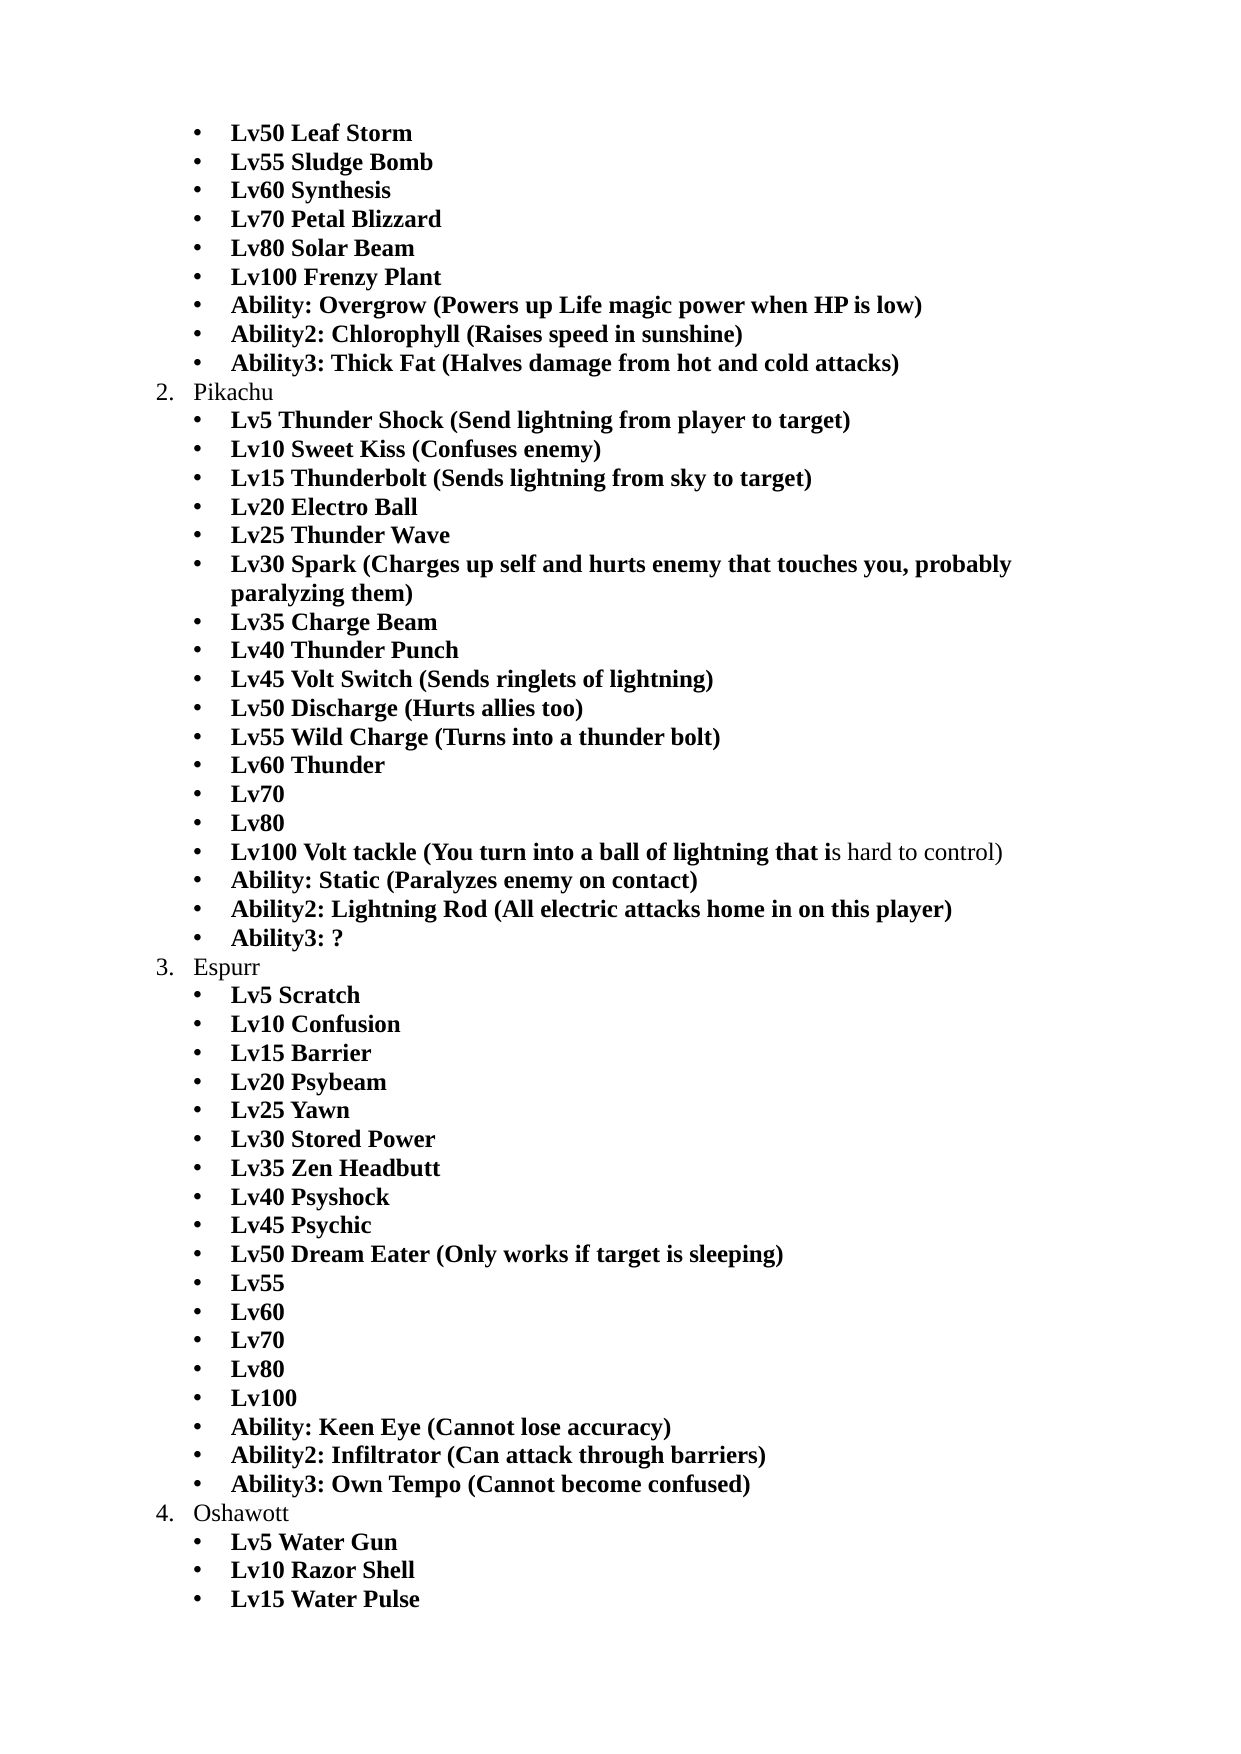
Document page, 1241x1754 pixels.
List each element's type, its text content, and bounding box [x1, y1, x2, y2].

list Lv55 Sludge Bomb [193, 147, 1122, 176]
list Ability3: Thick Fat (Halves damage from hot and cold attacks) [193, 348, 1122, 377]
list Lv80 Solar Beam [193, 233, 1122, 262]
list Lv5 Water Gun [193, 1527, 1122, 1556]
list Ability2: Chlorophyll (Raises speed in sunshine) [193, 319, 1122, 348]
list Pikachu [156, 377, 1122, 406]
list Lv5 Thunder Shock (Send lightning from player to target) [193, 406, 1122, 434]
list Ability: Overgrow (Powers up Life magic power when HP is low) [193, 291, 1122, 319]
list Ability2: Lightning Rod (All electric attacks home in on this player) [193, 894, 1122, 923]
list Lv10 Confusion [193, 1009, 1122, 1038]
list Espurr [156, 952, 1122, 981]
list Lv80 [193, 808, 1122, 837]
list Lv35 Charge Beam [193, 607, 1122, 636]
list Lv70 [193, 1326, 1122, 1354]
list Lv40 Thunder Punch [193, 636, 1122, 664]
list Lv5 Scratch [193, 981, 1122, 1009]
list Lv10 Sweet Kiss (Confuses enemy) [193, 434, 1122, 463]
list Oshawott [156, 1498, 1122, 1527]
list Lv15 Thunderbolt (Sends lightning from sky to target) [193, 463, 1122, 492]
list Lv50 Dream Eater (Only works if target is sleeping) [193, 1239, 1122, 1268]
list Lv15 Barrier [193, 1038, 1122, 1067]
list Lv45 Volt Switch (Sends ringlets of lightning) [193, 664, 1122, 693]
list Lv100 [193, 1383, 1122, 1412]
list Lv55 [193, 1268, 1122, 1297]
list Lv20 Psybeam [193, 1067, 1122, 1096]
list Ability: Static (Paralyzes enemy on contact) [193, 866, 1122, 894]
list Ability3: ? [193, 923, 1122, 952]
list Lv35 Zen Headbutt [193, 1153, 1122, 1182]
list Lv60 Thunder [193, 751, 1122, 779]
list Lv20 Electro Ball [193, 492, 1122, 521]
list Lv100 Volt tackle (You turn into a ball of lightning that is hard to control) [193, 837, 1122, 866]
list Ability2: Infiltrator (Can attack through barriers) [193, 1441, 1122, 1469]
list Lv10 Razor Shell [193, 1556, 1122, 1584]
list Lv45 Psychic [193, 1211, 1122, 1239]
list Lv60 Synthesis [193, 176, 1122, 204]
list Lv55 Wild Charge (Turns into a thunder bolt) [193, 722, 1122, 751]
list Lv25 Yawn [193, 1096, 1122, 1124]
list Lv30 Spark (Charges up self and hurts enemy that touches you, probably paralyzing them) [193, 549, 1122, 607]
list Lv40 Psyshock [193, 1182, 1122, 1211]
list Lv15 Water Pulse [193, 1584, 1122, 1613]
list Lv30 Stored Power [193, 1124, 1122, 1153]
list Lv70 Petal Blizzard [193, 204, 1122, 233]
list Lv50 Discharge (Hurts allies too) [193, 693, 1122, 722]
list Lv80 [193, 1354, 1122, 1383]
list Lv70 [193, 779, 1122, 808]
list Lv50 Leaf Storm [193, 118, 1122, 147]
list Ability: Keen Eye (Cannot lose accuracy) [193, 1412, 1122, 1441]
list Ability3: Own Tempo (Cannot become confused) [193, 1469, 1122, 1498]
list Lv60 [193, 1297, 1122, 1326]
list Lv100 Frenzy Plant [193, 262, 1122, 291]
list Lv25 Thunder Wave [193, 521, 1122, 549]
